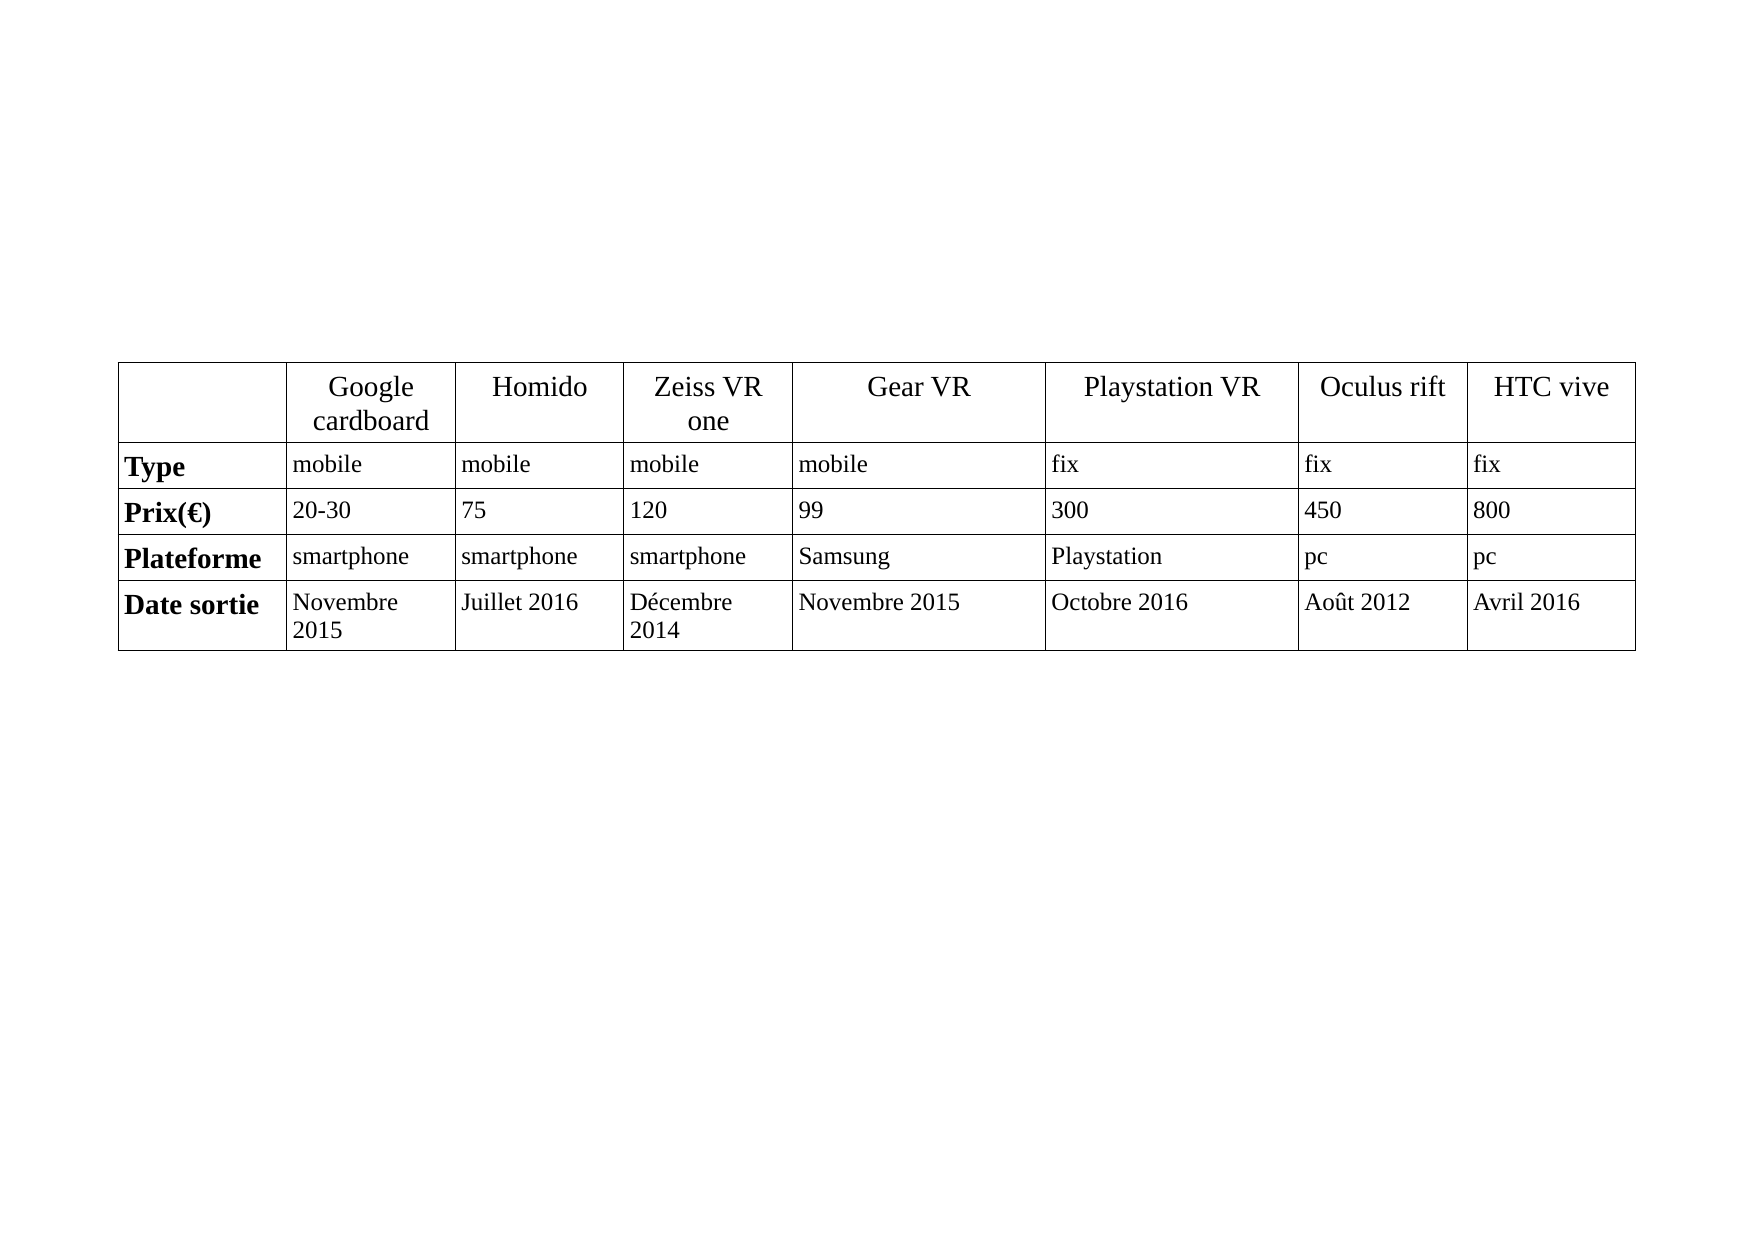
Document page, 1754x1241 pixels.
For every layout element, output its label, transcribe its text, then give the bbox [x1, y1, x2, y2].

table_header HTC vive [1468, 363, 1635, 442]
table_cell 99 [793, 489, 1045, 534]
table_cell smartphone [287, 535, 455, 580]
table_cell Samsung [793, 535, 1045, 580]
table_cell Octobre 2016 [1046, 581, 1298, 650]
table_header [119, 363, 286, 442]
table_cell 450 [1299, 489, 1467, 534]
table_cell mobile [624, 443, 792, 488]
table_cell smartphone [624, 535, 792, 580]
table_cell smartphone [456, 535, 623, 580]
table_cell 300 [1046, 489, 1298, 534]
table_cell Playstation [1046, 535, 1298, 580]
table_cell Prix(€) [119, 489, 286, 534]
table_cell Type [119, 443, 286, 488]
table_cell Avril 2016 [1468, 581, 1635, 650]
table_header Gear VR [793, 363, 1045, 442]
table_cell fix [1046, 443, 1298, 488]
table_header Playstation VR [1046, 363, 1298, 442]
table_cell 800 [1468, 489, 1635, 534]
table_cell pc [1468, 535, 1635, 580]
table_cell 20-30 [287, 489, 455, 534]
table_header Zeiss VR one [624, 363, 792, 442]
table_cell Décembre 2014 [624, 581, 792, 650]
table_cell 75 [456, 489, 623, 534]
table_cell mobile [456, 443, 623, 488]
table_cell 120 [624, 489, 792, 534]
table_cell Novembre 2015 [287, 581, 455, 650]
table_cell Date sortie [119, 581, 286, 650]
table_header Google cardboard [287, 363, 455, 442]
table_cell mobile [793, 443, 1045, 488]
table_cell Juillet 2016 [456, 581, 623, 650]
table_cell fix [1299, 443, 1467, 488]
table_header Homido [456, 363, 623, 442]
table_header Oculus rift [1299, 363, 1467, 442]
table_cell mobile [287, 443, 455, 488]
table_cell Novembre 2015 [793, 581, 1045, 650]
table_cell pc [1299, 535, 1467, 580]
table_cell Août 2012 [1299, 581, 1467, 650]
table_cell fix [1468, 443, 1635, 488]
table_cell Plateforme [119, 535, 286, 580]
